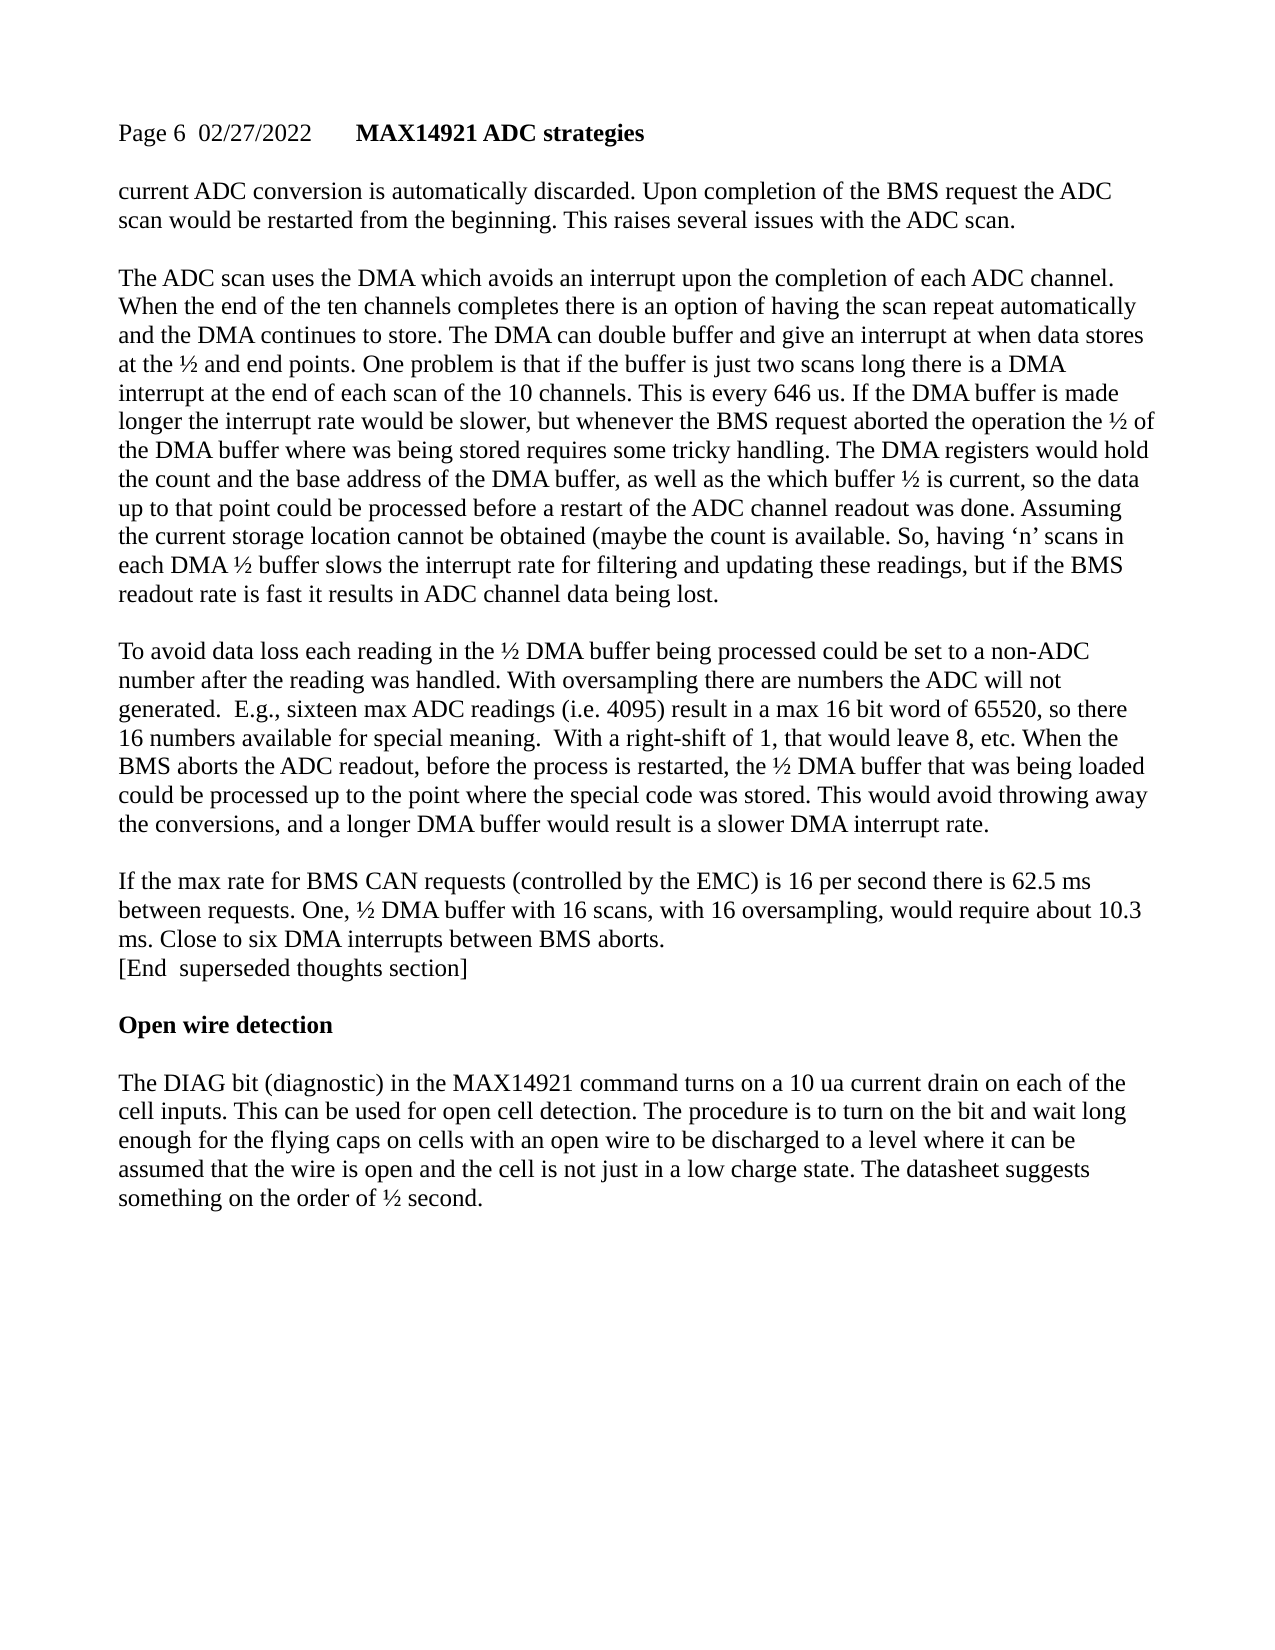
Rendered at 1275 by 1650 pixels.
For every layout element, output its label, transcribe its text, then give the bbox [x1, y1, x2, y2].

text Open wire detection [118, 1010, 1157, 1039]
text To avoid data loss each reading in the ½ DMA buffer being processed could be set to a non-ADC number after the reading was handled. With oversampling there are numbers the ADC will not generated. E.g., sixteen max ADC readings (i.e. 4095) result in a max 16 bit word of 65520, so there 16 numbers available for special meaning. With a right-shift of 1, that would leave 8, etc. When the BMS aborts the ADC readout, before the process is restarted, the ½ DMA buffer that was being loaded could be processed up to the point where the special code was stored. This would avoid throwing away the conversions, and a longer DMA buffer would result is a slower DMA interrupt rate. [118, 636, 1157, 838]
text The ADC scan uses the DMA which avoids an interrupt upon the completion of each ADC channel. When the end of the ten channels completes there is an option of having the scan repeat automatically and the DMA continues to store. The DMA can double buffer and give an interrupt at when data stores at the ½ and end points. One problem is that if the buffer is just two scans long there is a DMA interrupt at the end of each scan of the 10 channels. This is every 646 us. If the DMA buffer is made longer the interrupt rate would be slower, but whenever the BMS request aborted the operation the ½ of the DMA buffer where was being stored requires some tricky handling. The DMA registers would hold the count and the base address of the DMA buffer, as well as the which buffer ½ is current, so the data up to that point could be processed before a restart of the ADC channel readout was done. Assuming the current storage location cannot be obtained (maybe the count is available. So, having ‘n’ scans in each DMA ½ buffer slows the interrupt rate for filtering and updating these readings, but if the BMS readout rate is fast it results in ADC channel data being lost. [118, 263, 1157, 608]
text [End superseded thoughts section] [118, 953, 1157, 981]
text current ADC conversion is automatically discarded. Upon completion of the BMS request the ADC scan would be restarted from the beginning. This raises several issues with the ADC scan. [118, 176, 1157, 234]
text The DIAG bit (diagnostic) in the MAX14921 command turns on a 10 ua current drain on each of the cell inputs. This can be used for open cell detection. The procedure is to turn on the bit and wait long enough for the flying caps on cells with an open wire to be discharged to a level where it can be assumed that the wire is open and the cell is not just in a low charge state. The datasheet suggests something on the order of ½ second. [118, 1068, 1157, 1211]
text If the max rate for BMS CAN requests (controlled by the EMC) is 16 per second there is 62.5 ms between requests. One, ½ DMA buffer with 16 scans, with 16 oversampling, would require about 10.3 ms. Close to six DMA interrupts between BMS aborts. [118, 866, 1157, 953]
